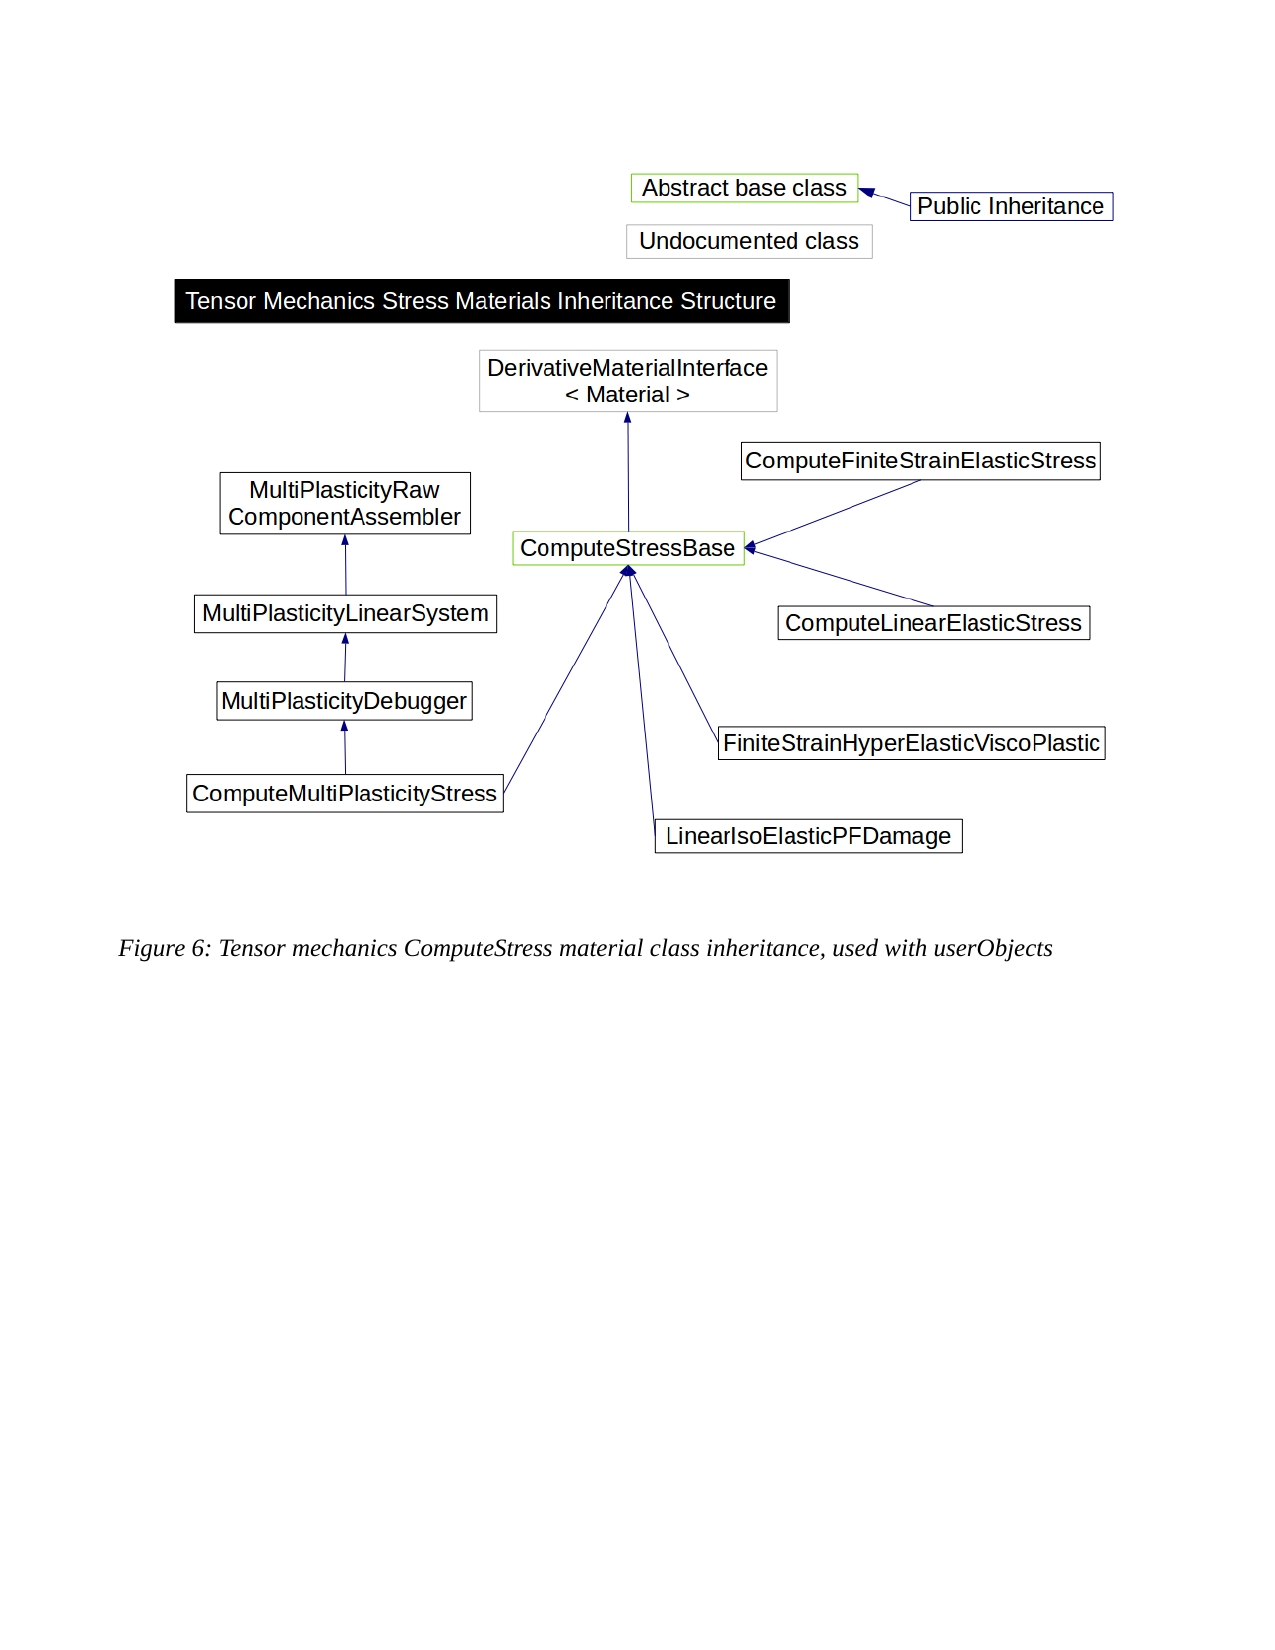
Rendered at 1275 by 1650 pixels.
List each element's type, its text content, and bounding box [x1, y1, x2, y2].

text Figure 6: Tensor mechanics ComputeStress material class inheritance, used with userObjects [118, 934, 1157, 962]
picture [118, 130, 1157, 934]
